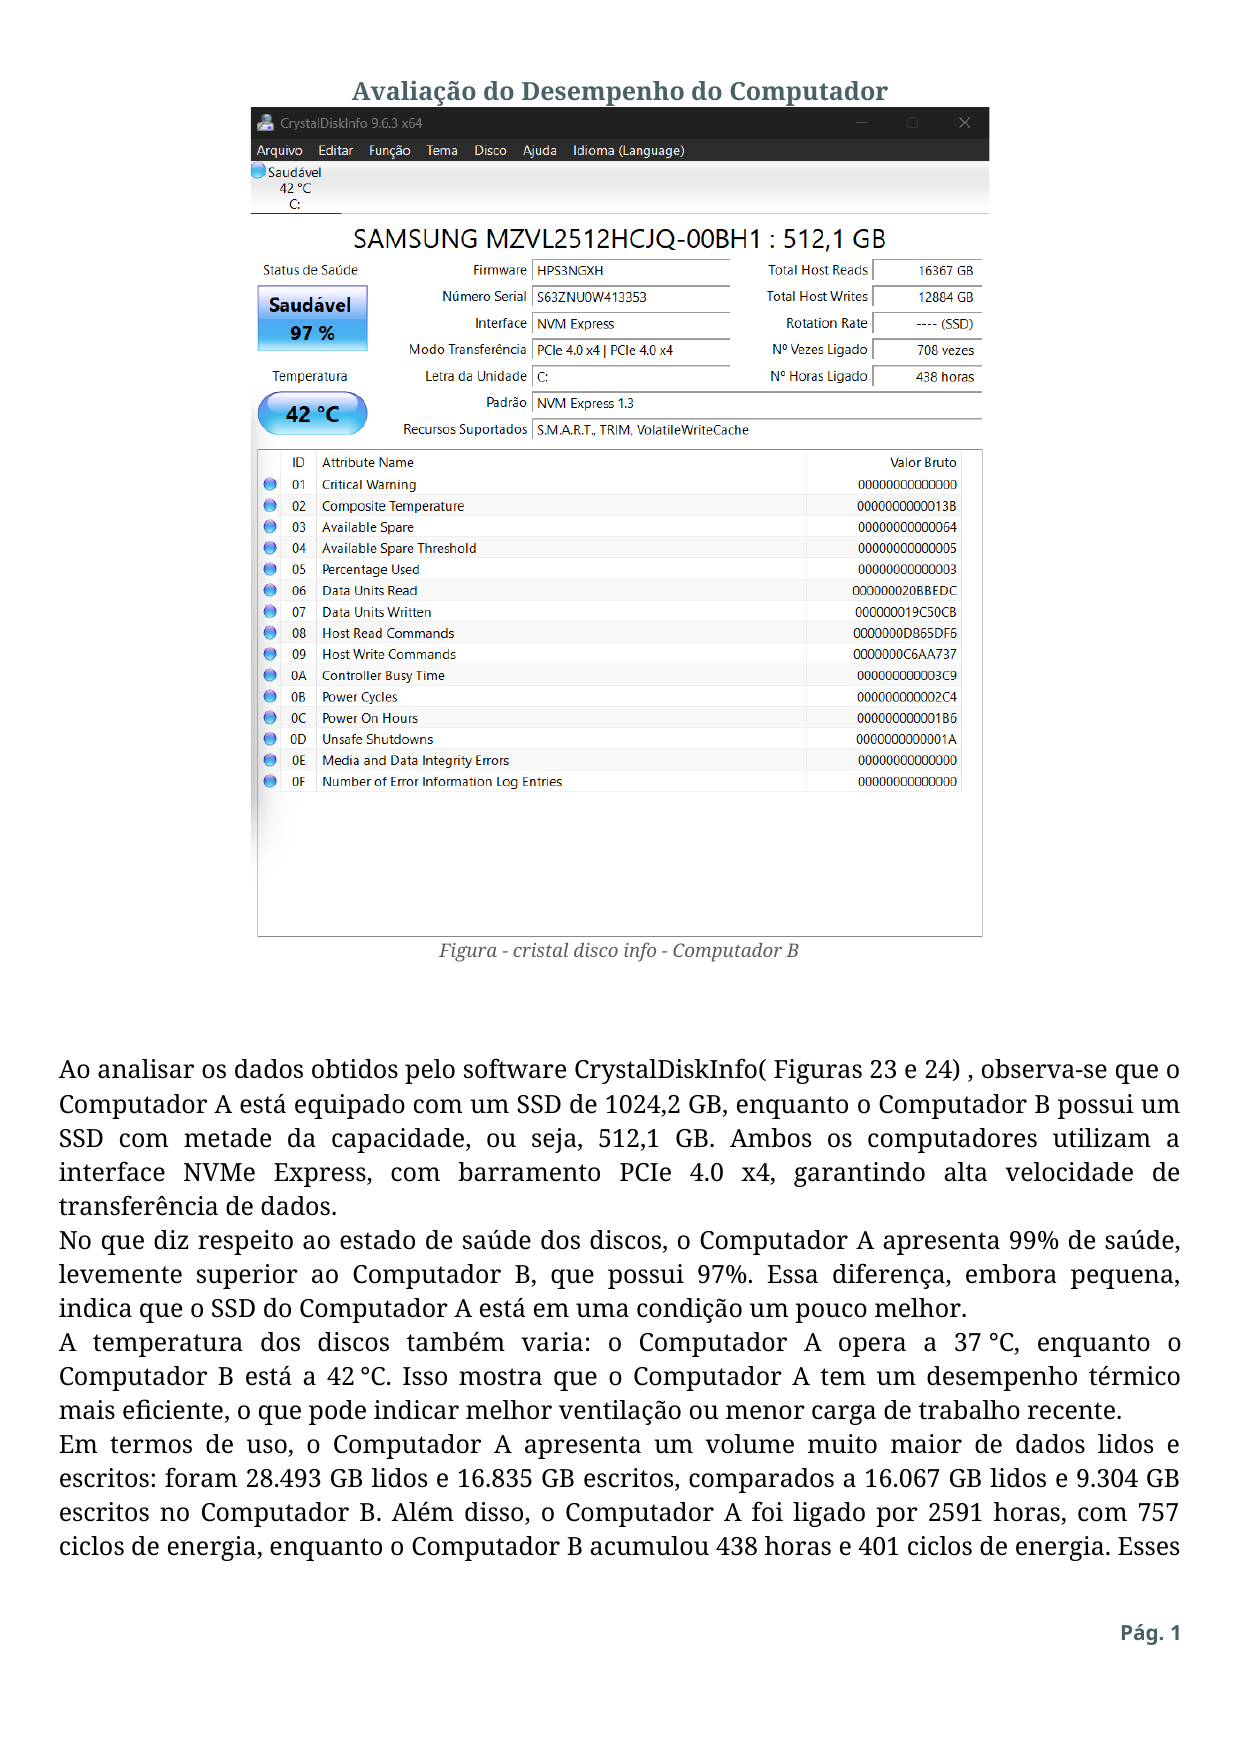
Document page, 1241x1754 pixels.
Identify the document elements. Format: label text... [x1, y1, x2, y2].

text Figura - cristal disco info - Computador B [58, 938, 1182, 963]
text A temperatura dos discos também varia: o Computador A opera a 37 °C, enquanto o Computador B está a 42 °C. Isso mostra que o Computador A tem um desempenho térmico mais eficiente, o que pode indicar melhor ventilação ou menor carga de trabalho recente. [58, 1325, 1182, 1427]
text Ao analisar os dados obtidos pelo software CrystalDiskInfo( Figuras 23 e 24) , observa-se que o Computador A está equipado com um SSD de 1024,2 GB, enquanto o Computador B possui um SSD com metade da capacidade, ou seja, 512,1 GB. Ambos os computadores utilizam a interface NVMe Express, com barramento PCIe 4.0 x4, garantindo alta velocidade de transferência de dados. [58, 1052, 1182, 1222]
text Em termos de uso, o Computador A apresenta um volume muito maior de dados lidos e escritos: foram 28.493 GB lidos e 16.835 GB escritos, comparados a 16.067 GB lidos e 9.304 GB escritos no Computador B. Além disso, o Computador A foi ligado por 2591 horas, com 757 ciclos de energia, enquanto o Computador B acumulou 438 horas e 401 ciclos de energia. Esses [58, 1427, 1182, 1563]
text No que diz respeito ao estado de saúde dos discos, o Computador A apresenta 99% de saúde, levemente superior ao Computador B, que possui 97%. Essa diferença, embora pequena, indica que o SSD do Computador A está em uma condição um pouco melhor. [58, 1222, 1182, 1325]
